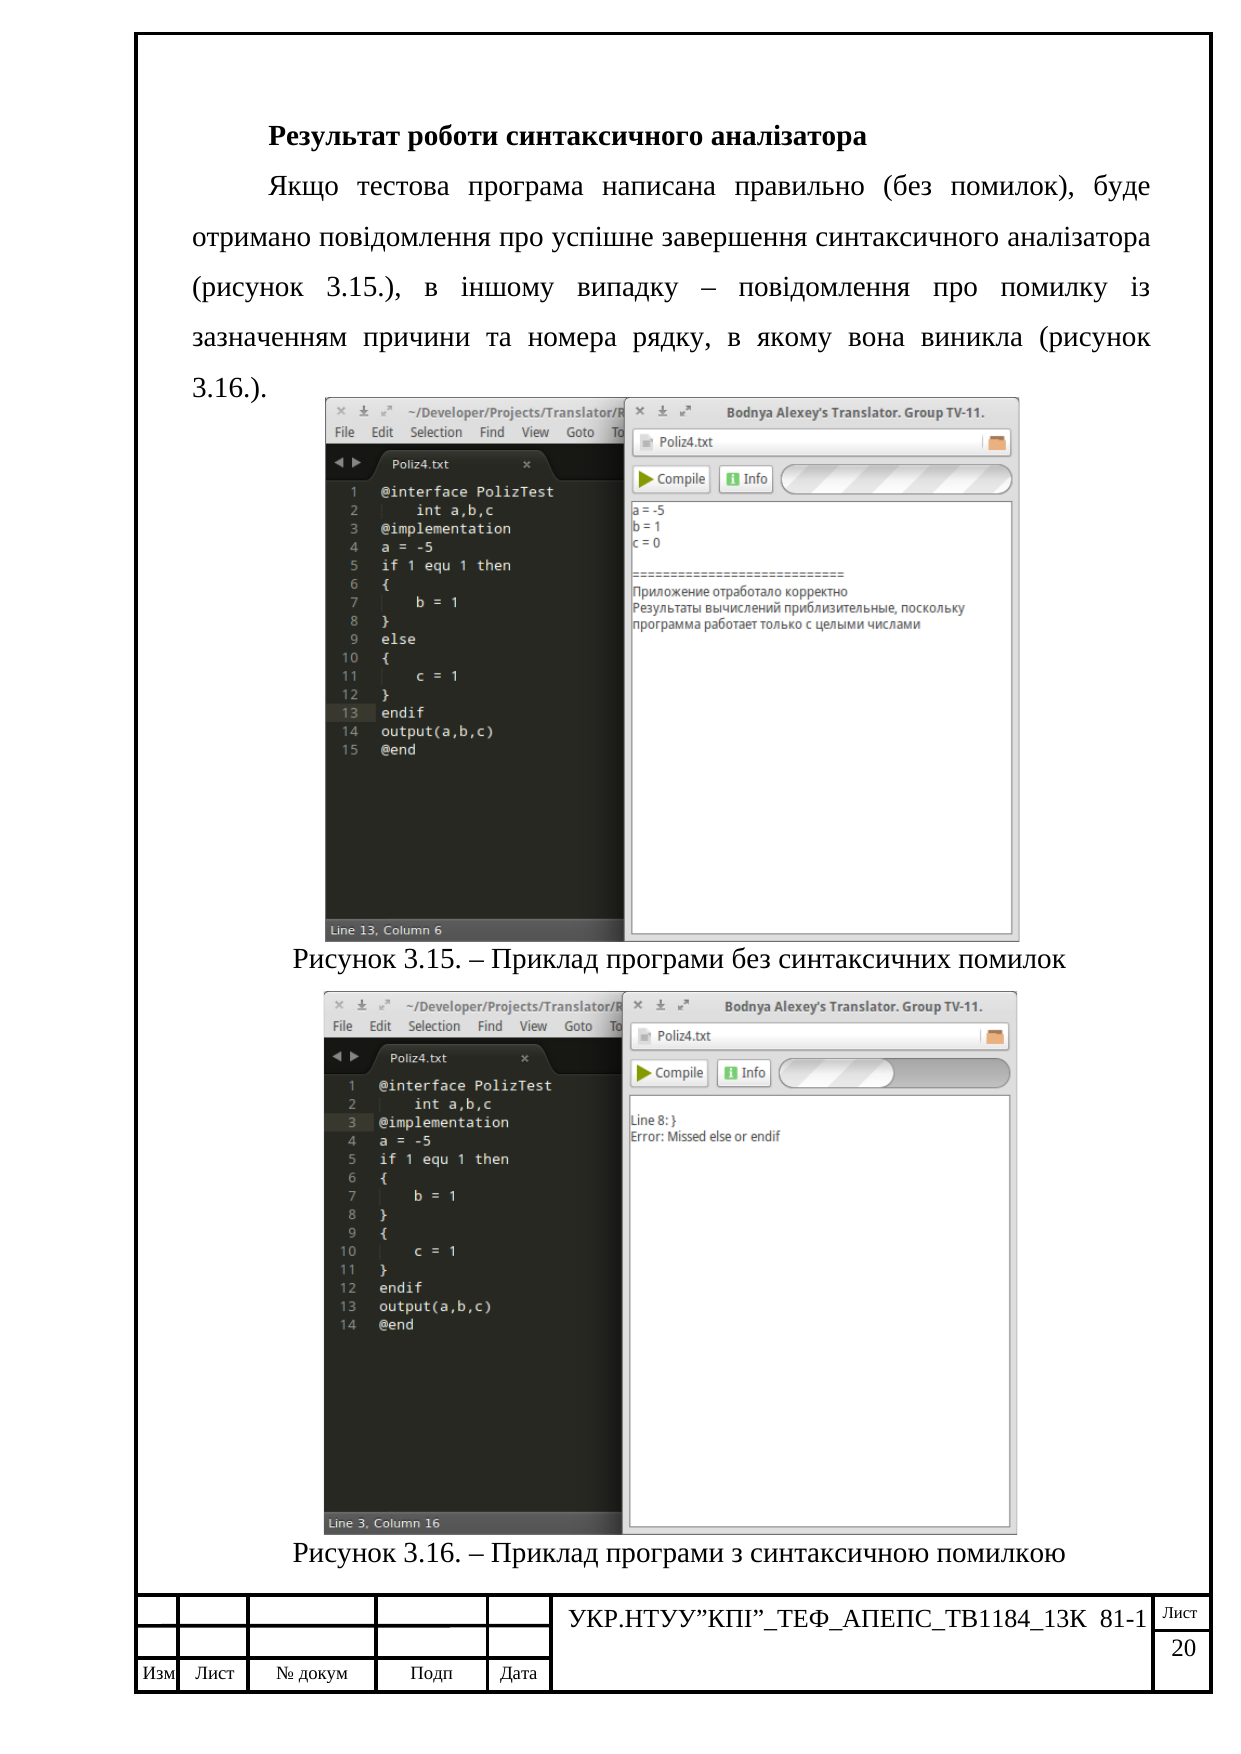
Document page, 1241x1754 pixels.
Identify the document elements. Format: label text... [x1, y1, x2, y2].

text Рисунок 3.16. – Приклад програми з синтаксичною помилкою [207, 1035, 1152, 1568]
text Результат роботи синтаксичного аналізатора [138, 118, 1152, 152]
picture [325, 397, 1020, 942]
text Рисунок 3.15. – Приклад програми без синтаксичних помилок [207, 513, 1152, 975]
text Якщо тестова програма написана правильно (без помилок), буде отримано повідомлення про успішне завершення синтаксичного аналізатора (рисунок 3.15.), в іншому випадку – повідомлення про помилку із зазначенням причини та номера рядку, в якому вона виникла (рисунок 3.16.). [192, 168, 1152, 403]
picture [323, 991, 1018, 1535]
